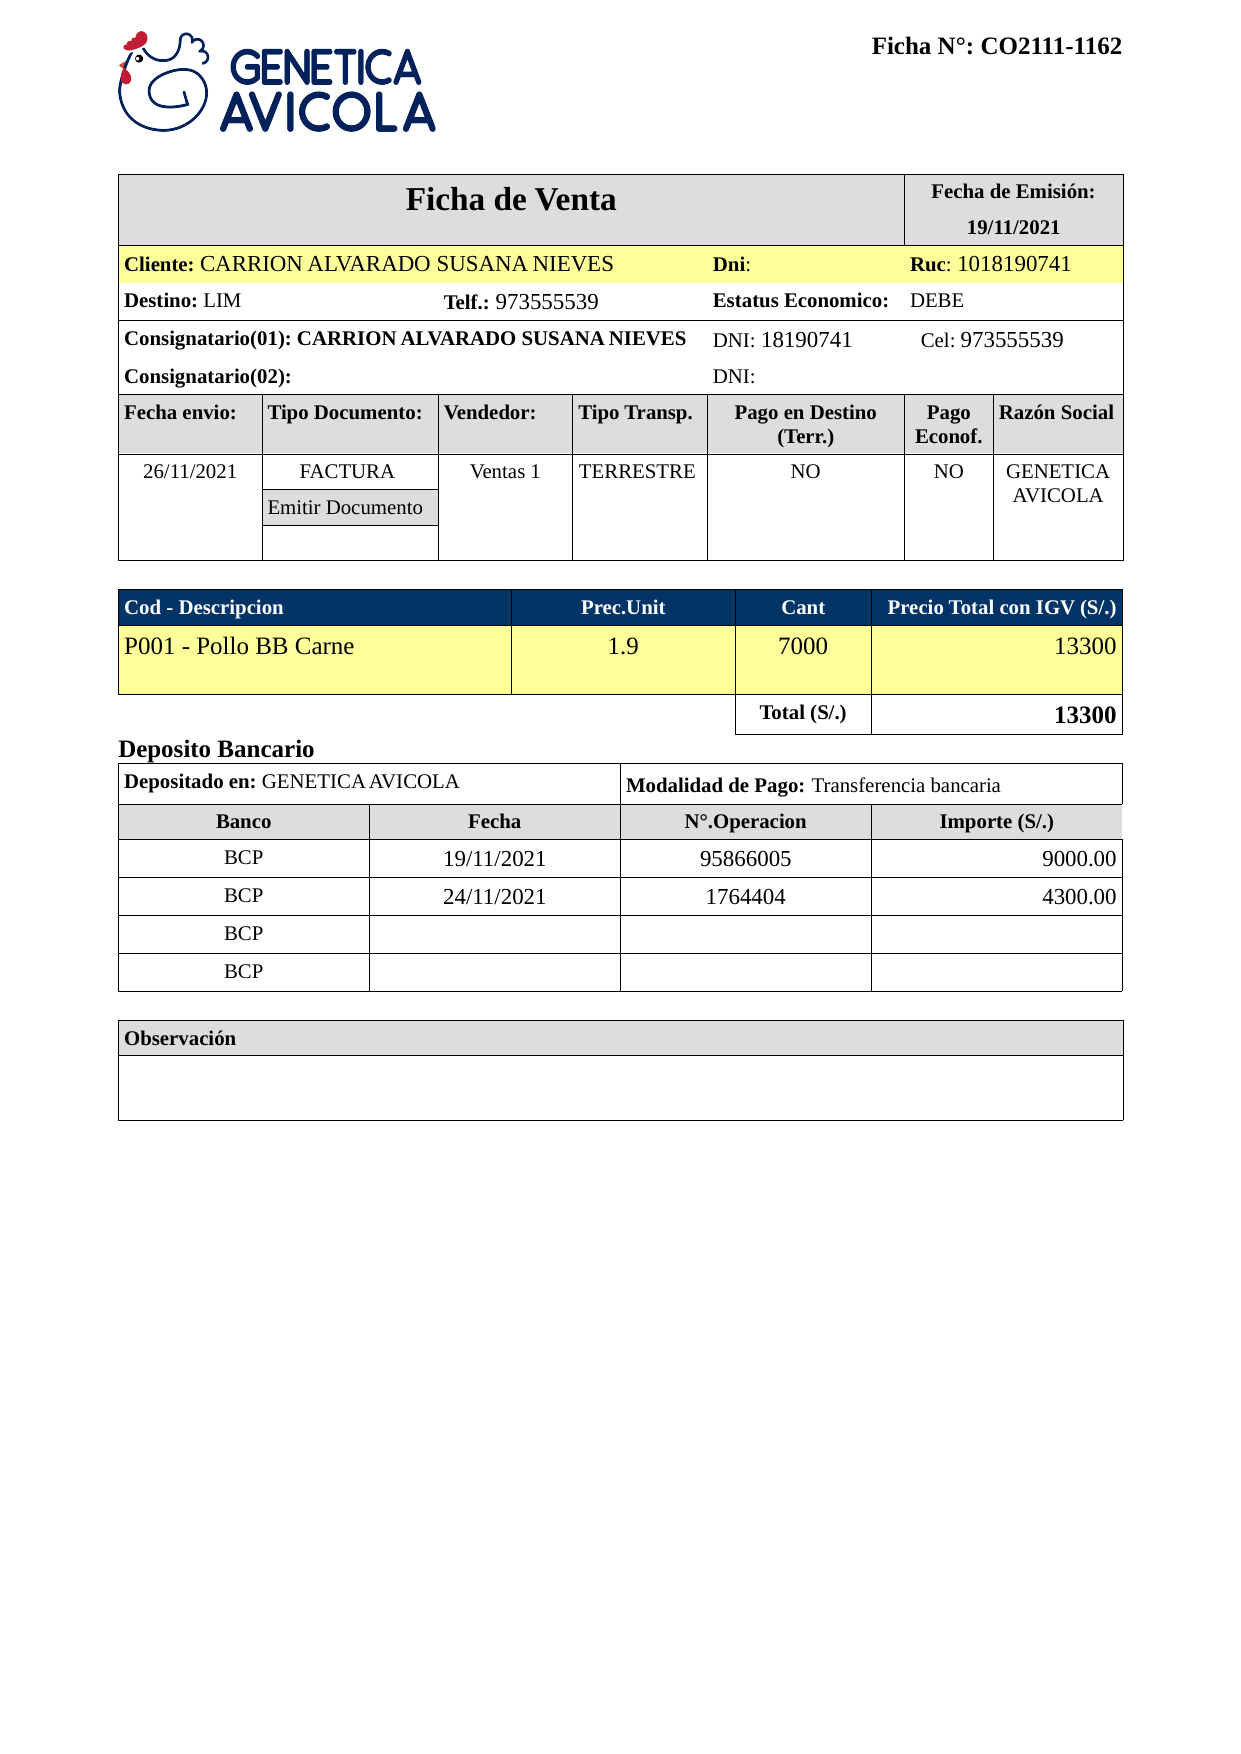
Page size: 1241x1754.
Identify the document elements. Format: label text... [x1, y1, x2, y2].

table_header Prec.Unit [512, 590, 735, 625]
table_cell [872, 954, 1122, 991]
table_cell BCP [119, 840, 369, 877]
table_cell Pago en Destino (Terr.) [708, 395, 904, 453]
table_header Precio Total con IGV (S/.) [872, 590, 1122, 625]
table_cell [872, 916, 1122, 953]
table_header Cod - Descripcion [119, 590, 511, 625]
table_cell Ruc: 1018190741 [904, 246, 1123, 283]
table_cell Importe (S/.) [872, 805, 1122, 839]
table_header Cant [736, 590, 871, 625]
table_cell [511, 695, 735, 734]
table_cell Destino: LIM [119, 283, 438, 320]
table_header Fecha de Emisión: [905, 175, 1123, 209]
table_cell [621, 954, 871, 991]
table_header Observación [119, 1021, 1123, 1055]
table_cell Ventas 1 [439, 455, 572, 560]
table_cell NO [708, 455, 904, 560]
table_header Ficha de Venta [119, 175, 904, 245]
table_header Modalidad de Pago: Transferencia bancaria [621, 764, 1122, 803]
table_cell Emitir Documento [263, 490, 438, 525]
table_cell Banco [119, 805, 369, 839]
table_cell Razón Social [994, 395, 1123, 453]
table_header Depositado en: GENETICA AVICOLA [119, 764, 620, 803]
table_cell 95866005 [621, 840, 871, 877]
table_cell Consignatario(01): CARRION ALVARADO SUSANA NIEVES [119, 321, 707, 358]
table_cell 1.9 [512, 626, 735, 694]
table_cell 4300.00 [872, 878, 1122, 915]
table_cell [118, 695, 511, 734]
table_cell 13300 [872, 695, 1122, 734]
table_cell 1764404 [621, 878, 871, 915]
table_cell [621, 916, 871, 953]
table_cell DNI: [707, 358, 1123, 394]
table_cell [119, 1056, 1123, 1119]
table_cell [370, 954, 620, 991]
table_cell [370, 916, 620, 953]
table_cell TERRESTRE [573, 455, 707, 560]
table_cell Cliente: CARRION ALVARADO SUSANA NIEVES [119, 246, 707, 283]
table_cell [263, 526, 438, 560]
table_cell 13300 [872, 626, 1122, 694]
table_cell Total (S/.) [736, 695, 871, 734]
picture [118, 31, 436, 132]
table_cell NO [905, 455, 993, 560]
table_cell BCP [119, 954, 369, 991]
table_cell Pago Econof. [905, 395, 993, 453]
table_cell DNI: 18190741 [707, 321, 915, 358]
table_cell Fecha envio: [119, 395, 262, 453]
table_cell FACTURA [263, 455, 438, 489]
table_cell P001 - Pollo BB Carne [119, 626, 511, 694]
table_cell 19/11/2021 [370, 840, 620, 877]
table_cell 9000.00 [872, 840, 1122, 877]
table_cell 24/11/2021 [370, 878, 620, 915]
table_cell Fecha [370, 805, 620, 839]
table_cell Cel: 973555539 [915, 321, 1123, 358]
table_cell BCP [119, 878, 369, 915]
table_cell 26/11/2021 [119, 455, 262, 560]
table_cell GENETICA AVICOLA [994, 455, 1123, 560]
table_cell Estatus Economico: [707, 283, 904, 320]
table_cell Tipo Documento: [263, 395, 438, 453]
table_cell N°.Operacion [621, 805, 871, 839]
table_cell Telf.: 973555539 [438, 283, 707, 320]
table_cell 19/11/2021 [905, 209, 1123, 245]
table_cell Consignatario(02): [119, 358, 707, 394]
table_cell Dni: [707, 246, 904, 283]
table_cell Vendedor: [439, 395, 572, 453]
text Deposito Bancario [118, 734, 1122, 763]
table_cell BCP [119, 916, 369, 953]
table_cell Tipo Transp. [573, 395, 707, 453]
table_cell 7000 [736, 626, 871, 694]
table_cell DEBE [904, 283, 1123, 320]
